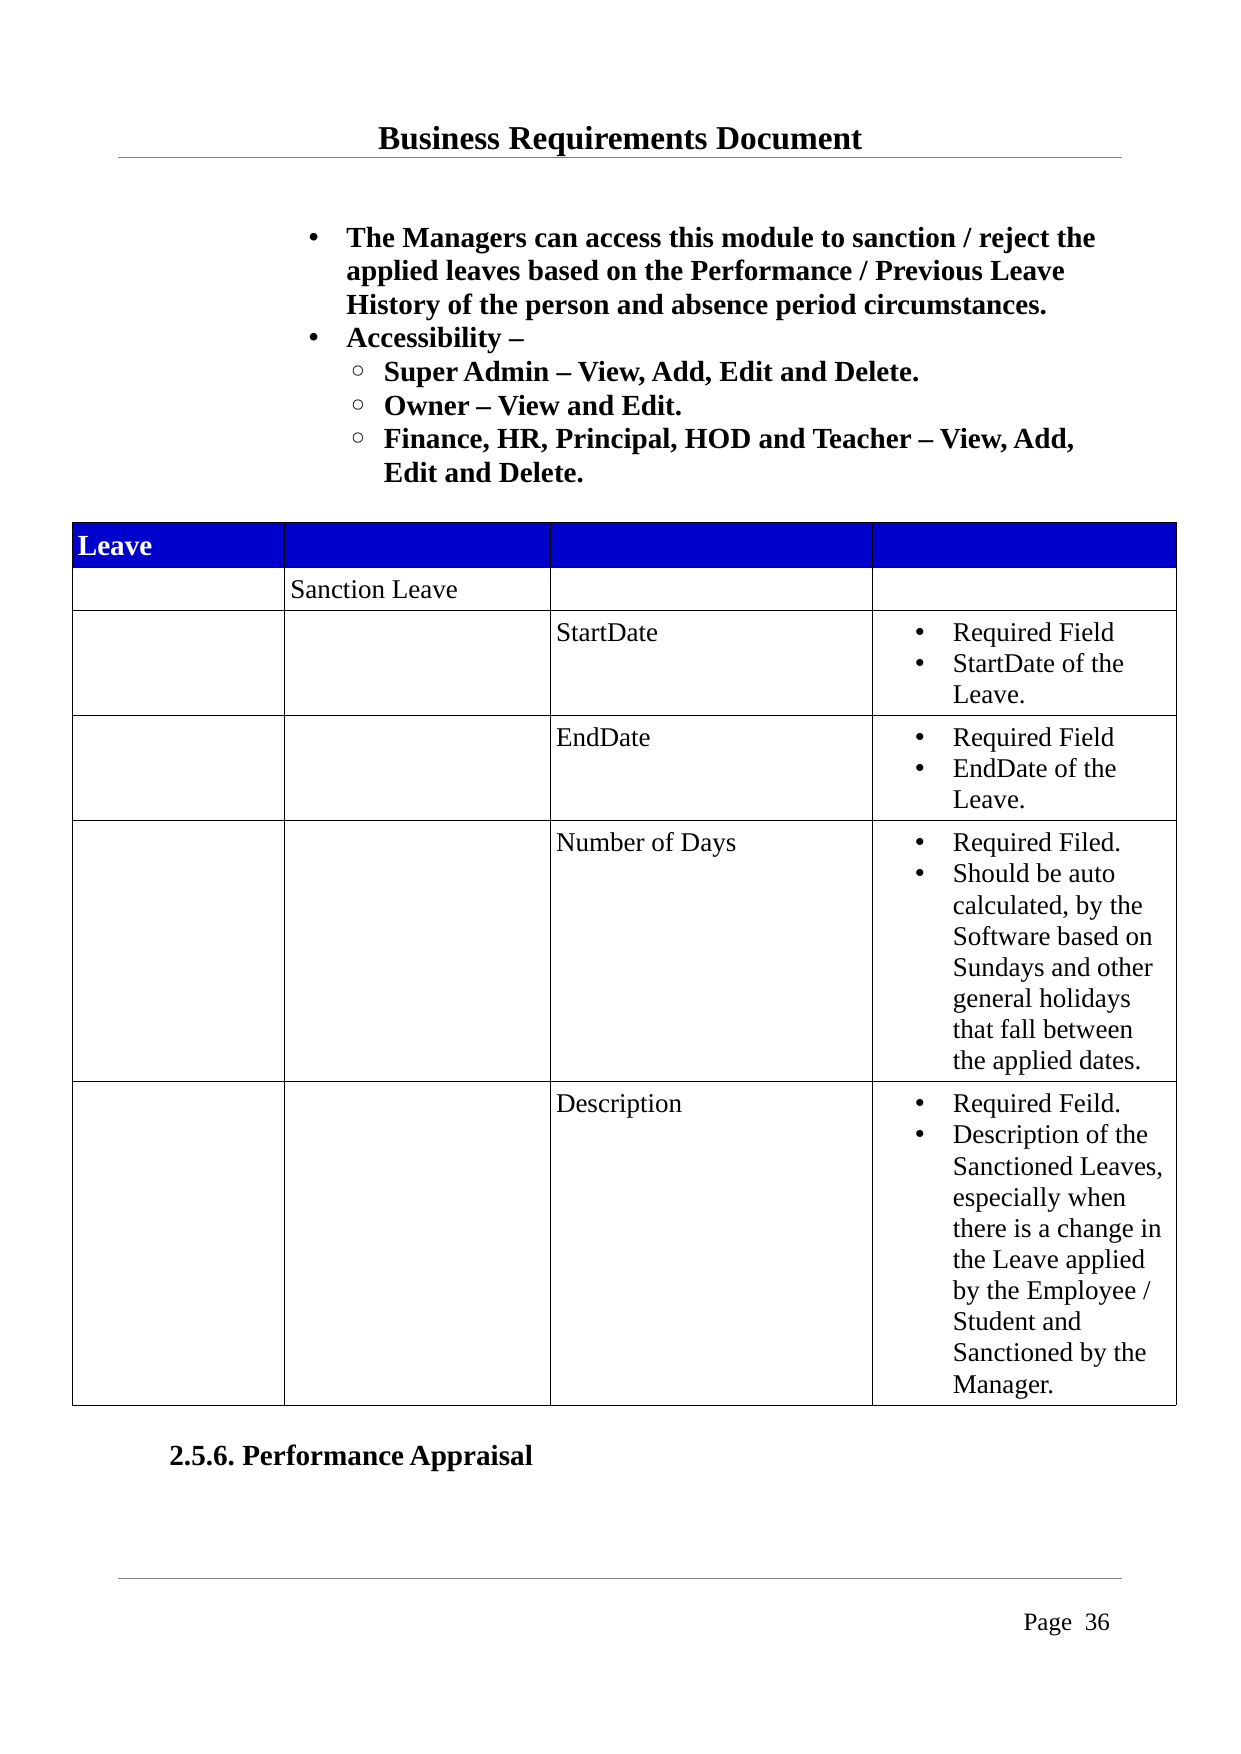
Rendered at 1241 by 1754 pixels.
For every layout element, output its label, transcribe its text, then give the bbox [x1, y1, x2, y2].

table_cell Required Feild. Description of the Sanctioned Leaves, especially when there is a change in the Leave applied by the Employee / Student and Sanctioned by the Manager. [873, 1082, 1176, 1404]
table_cell Required Field StartDate of the Leave. [873, 611, 1176, 715]
list Super Admin – View, Add, Edit and Delete. [346, 354, 1122, 388]
text 2.5.6. Performance Appraisal [118, 1438, 1122, 1472]
table_header [873, 523, 1176, 567]
table_cell Required Filed. Should be auto calculated, by the Software based on Sundays and other general holidays that fall between the applied dates. [873, 821, 1176, 1081]
table_header [285, 523, 550, 567]
list Owner – View and Edit. [346, 388, 1122, 421]
table_cell [285, 1082, 550, 1404]
table_cell [73, 1082, 284, 1404]
table_cell [551, 568, 872, 610]
table_cell [73, 821, 284, 1081]
table_cell Number of Days [551, 821, 872, 1081]
table_cell [285, 821, 550, 1081]
list Accessibility – [309, 321, 1122, 354]
table_cell [285, 611, 550, 715]
table_cell EndDate [551, 716, 872, 820]
table_cell StartDate [551, 611, 872, 715]
table_cell [73, 716, 284, 820]
table_cell [73, 611, 284, 715]
table_header [551, 523, 872, 567]
table_header Leave [73, 523, 284, 567]
list Finance, HR, Principal, HOD and Teacher – View, Add, Edit and Delete. [346, 421, 1122, 489]
table_cell Description [551, 1082, 872, 1404]
table_cell Required Field EndDate of the Leave. [873, 716, 1176, 820]
table_cell [285, 716, 550, 820]
table_cell [873, 568, 1176, 610]
list The Managers can access this module to sanction / reject the applied leaves based on the Performance / Previous Leave History of the person and absence period circumstances. [309, 220, 1122, 321]
table_cell Sanction Leave [285, 568, 550, 610]
table_cell [73, 568, 284, 610]
